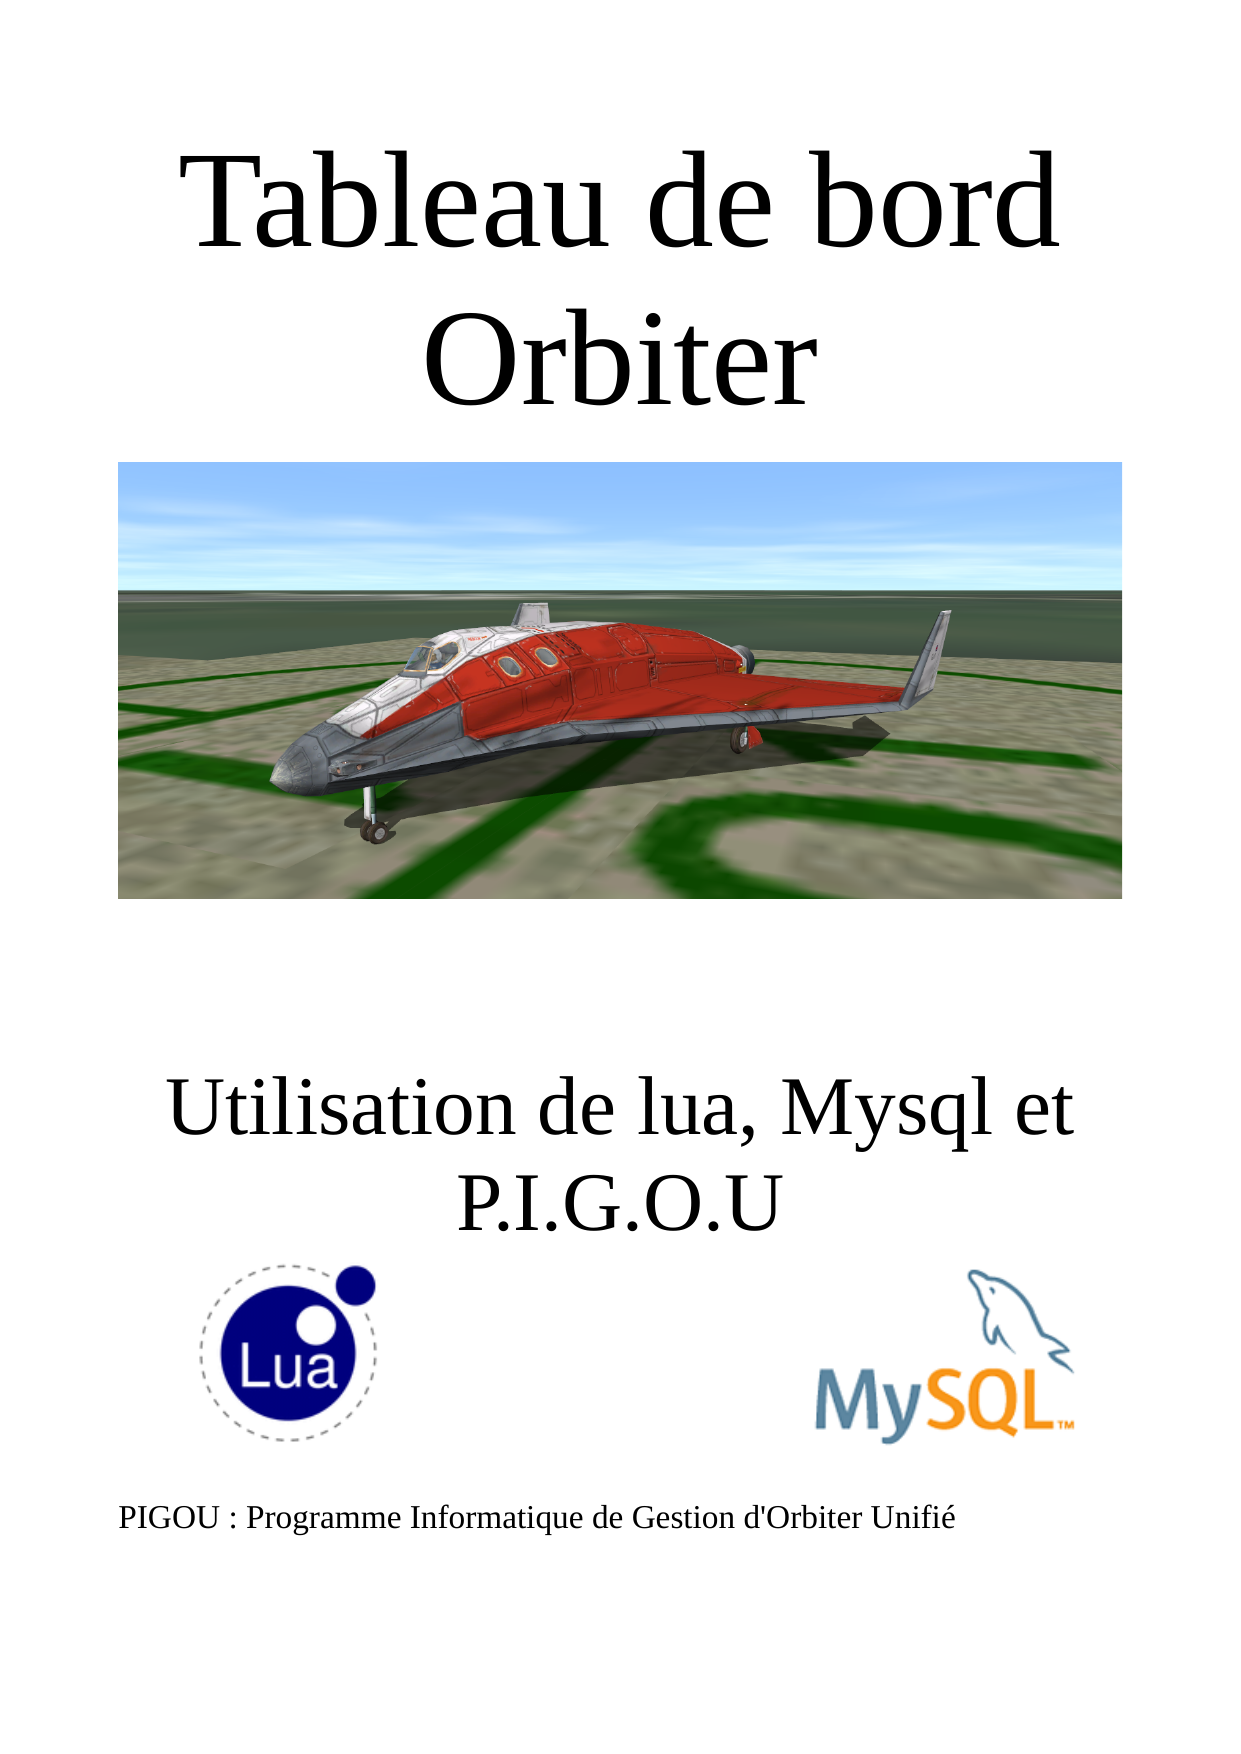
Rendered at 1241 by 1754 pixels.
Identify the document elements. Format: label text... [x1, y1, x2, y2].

text Utilisation de lua, Mysql et P.I.G.O.U [118, 1056, 1122, 1248]
text Tableau de bord Orbiter [118, 118, 1122, 434]
picture [184, 1247, 385, 1448]
text PIGOU : Programme Informatique de Gestion d'Orbiter Unifié [118, 1497, 1122, 1536]
picture [812, 1267, 1079, 1447]
picture [118, 462, 1123, 899]
